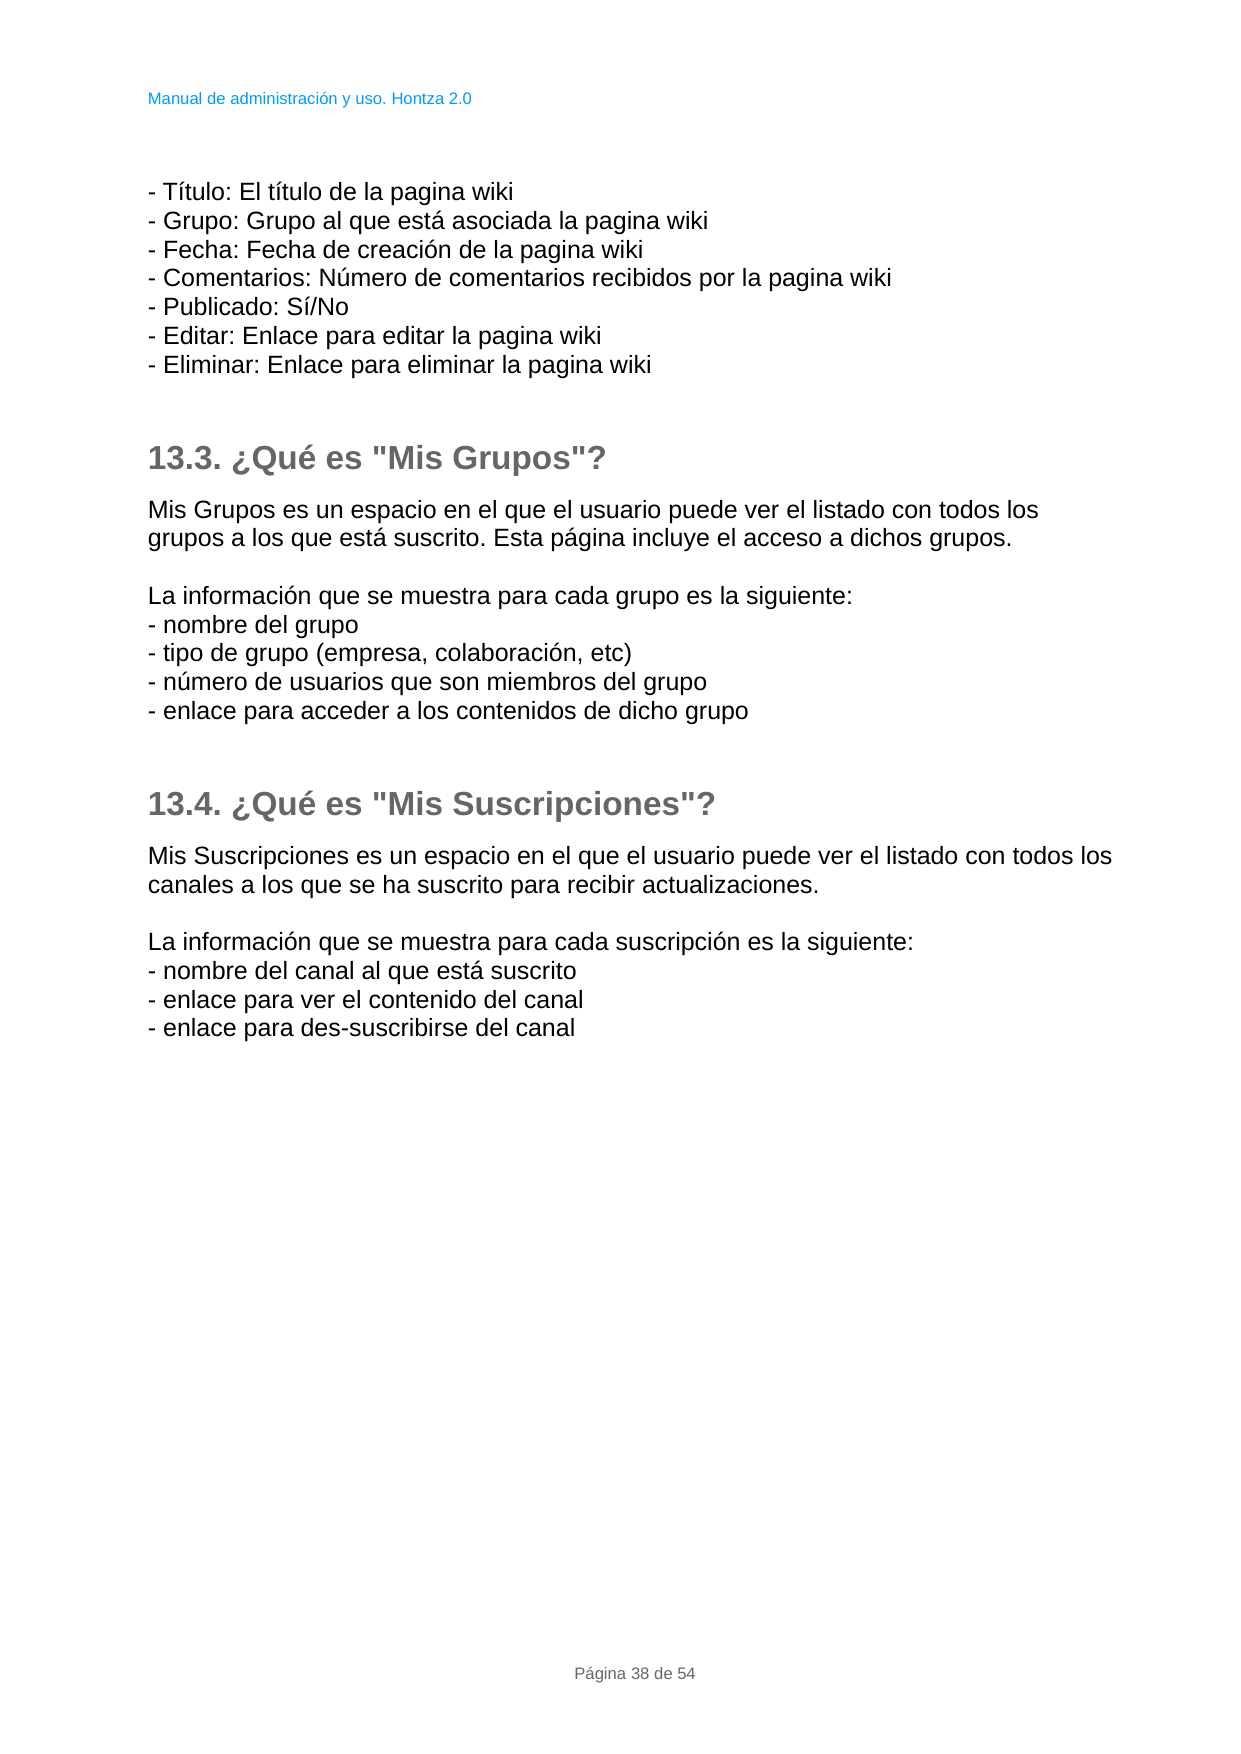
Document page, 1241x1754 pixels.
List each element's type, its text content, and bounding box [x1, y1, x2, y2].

text - Fecha: Fecha de creación de la pagina wiki [148, 234, 1122, 263]
text Mis Grupos es un espacio en el que el usuario puede ver el listado con todos los grupos a los que está suscrito. Esta página incluye el acceso a dichos grupos. [148, 494, 1122, 552]
text - tipo de grupo (empresa, colaboración, etc) [148, 638, 1122, 667]
text - Título: El título de la pagina wiki [148, 177, 1122, 206]
text Mis Suscripciones es un espacio en el que el usuario puede ver el listado con todos los canales a los que se ha suscrito para recibir actualizaciones. [148, 841, 1122, 898]
text La información que se muestra para cada suscripción es la siguiente: [148, 927, 1122, 956]
text - enlace para acceder a los contenidos de dicho grupo [148, 696, 1122, 724]
text - Comentarios: Número de comentarios recibidos por la pagina wiki [148, 263, 1122, 292]
text - número de usuarios que son miembros del grupo [148, 667, 1122, 696]
text - enlace para des-suscribirse del canal [148, 1013, 1122, 1042]
text - Publicado: Sí/No [148, 292, 1122, 321]
text - Eliminar: Enlace para eliminar la pagina wiki [148, 349, 1122, 378]
text - nombre del grupo [148, 609, 1122, 638]
subtitle 13.4. ¿Qué es "Mis Suscripciones"? [148, 784, 1122, 822]
text - Editar: Enlace para editar la pagina wiki [148, 321, 1122, 349]
text - enlace para ver el contenido del canal [148, 984, 1122, 1013]
subtitle 13.3. ¿Qué es "Mis Grupos"? [148, 438, 1122, 476]
text - nombre del canal al que está suscrito [148, 956, 1122, 984]
text La información que se muestra para cada grupo es la siguiente: [148, 581, 1122, 609]
text - Grupo: Grupo al que está asociada la pagina wiki [148, 206, 1122, 234]
